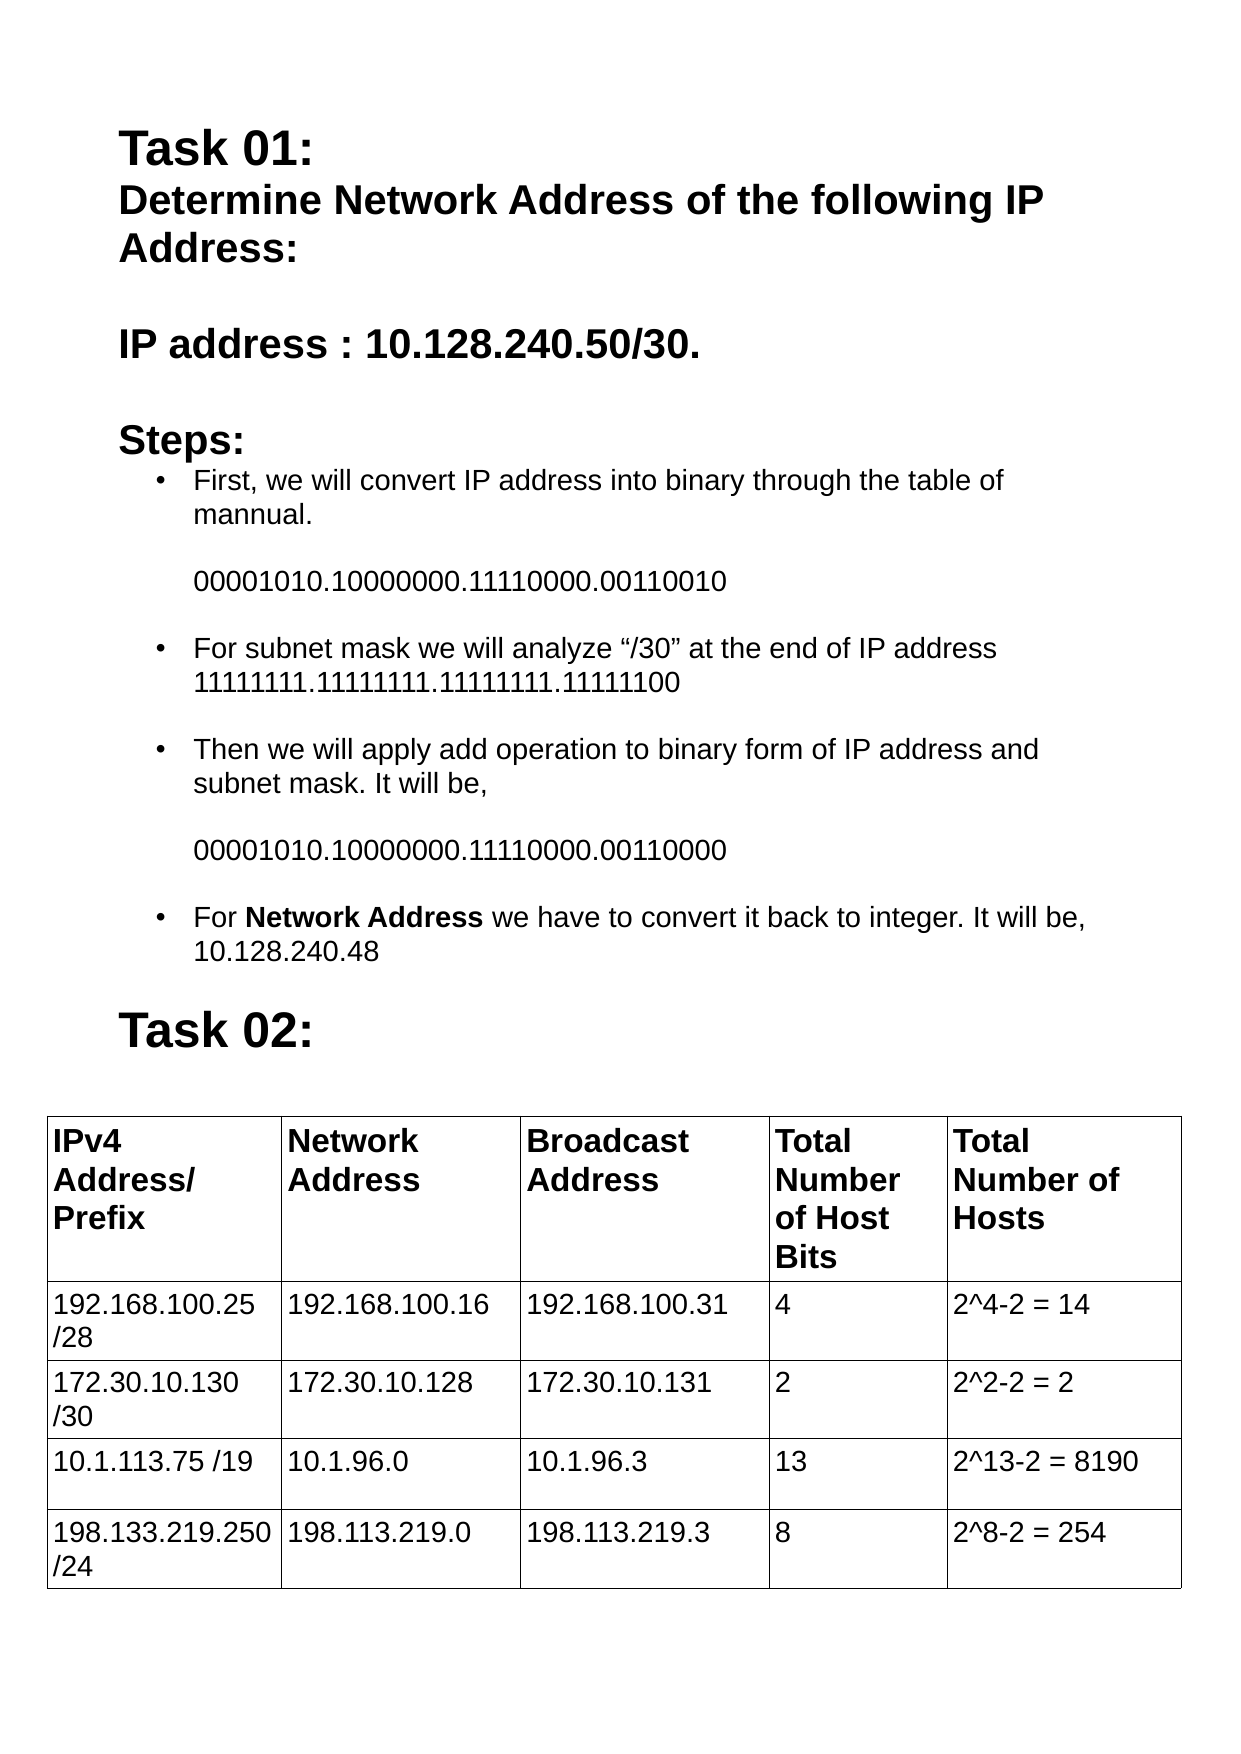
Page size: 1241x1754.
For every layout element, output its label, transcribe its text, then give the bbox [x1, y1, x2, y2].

table_cell 192.168.100.16 [282, 1282, 520, 1359]
list Then we will apply add operation to binary form of IP address and subnet mask. It will be, 00001010.10000000.11110000.00110000 [156, 732, 1122, 900]
text Task 01: [118, 118, 1122, 176]
table_cell 198.113.219.0 [282, 1510, 520, 1588]
table_cell 2^4-2 = 14 [948, 1282, 1181, 1359]
text IP address : 10.128.240.50/30. [118, 319, 1122, 367]
table_header Network Address [282, 1117, 520, 1281]
table_cell 172.30.10.131 [521, 1361, 769, 1438]
table_cell 2^13-2 = 8190 [948, 1439, 1181, 1509]
table_cell 192.168.100.25 /28 [48, 1282, 281, 1359]
table_cell 2^8-2 = 254 [948, 1510, 1181, 1588]
table_cell 172.30.10.128 [282, 1361, 520, 1438]
table_header Broadcast Address [521, 1117, 769, 1281]
table_cell 10.1.113.75 /19 [48, 1439, 281, 1509]
table_header Total Number of Host Bits [770, 1117, 947, 1281]
text Steps: [118, 415, 1122, 463]
table_cell 2 [770, 1361, 947, 1438]
table_cell 198.133.219.250/24 [48, 1510, 281, 1588]
table_header Total Number of Hosts [948, 1117, 1181, 1281]
list First, we will convert IP address into binary through the table of mannual. 00001010.10000000.11110000.00110010 [156, 463, 1122, 631]
table_cell 172.30.10.130 /30 [48, 1361, 281, 1438]
list For Network Address we have to convert it back to integer. It will be, 10.128.240.48 [156, 900, 1122, 967]
table_cell 10.1.96.0 [282, 1439, 520, 1509]
table_cell 4 [770, 1282, 947, 1359]
table_cell 8 [770, 1510, 947, 1588]
table_cell 198.113.219.3 [521, 1510, 769, 1588]
text Task 02: [118, 1001, 1122, 1058]
text Determine Network Address of the following IP Address: [118, 176, 1122, 271]
list For subnet mask we will analyze “/30” at the end of IP address 11111111.11111111.11111111.11111100 [156, 631, 1122, 732]
table_cell 13 [770, 1439, 947, 1509]
table_header IPv4 Address/Prefix [48, 1117, 281, 1281]
table_cell 2^2-2 = 2 [948, 1361, 1181, 1438]
table_cell 10.1.96.3 [521, 1439, 769, 1509]
table_cell 192.168.100.31 [521, 1282, 769, 1359]
